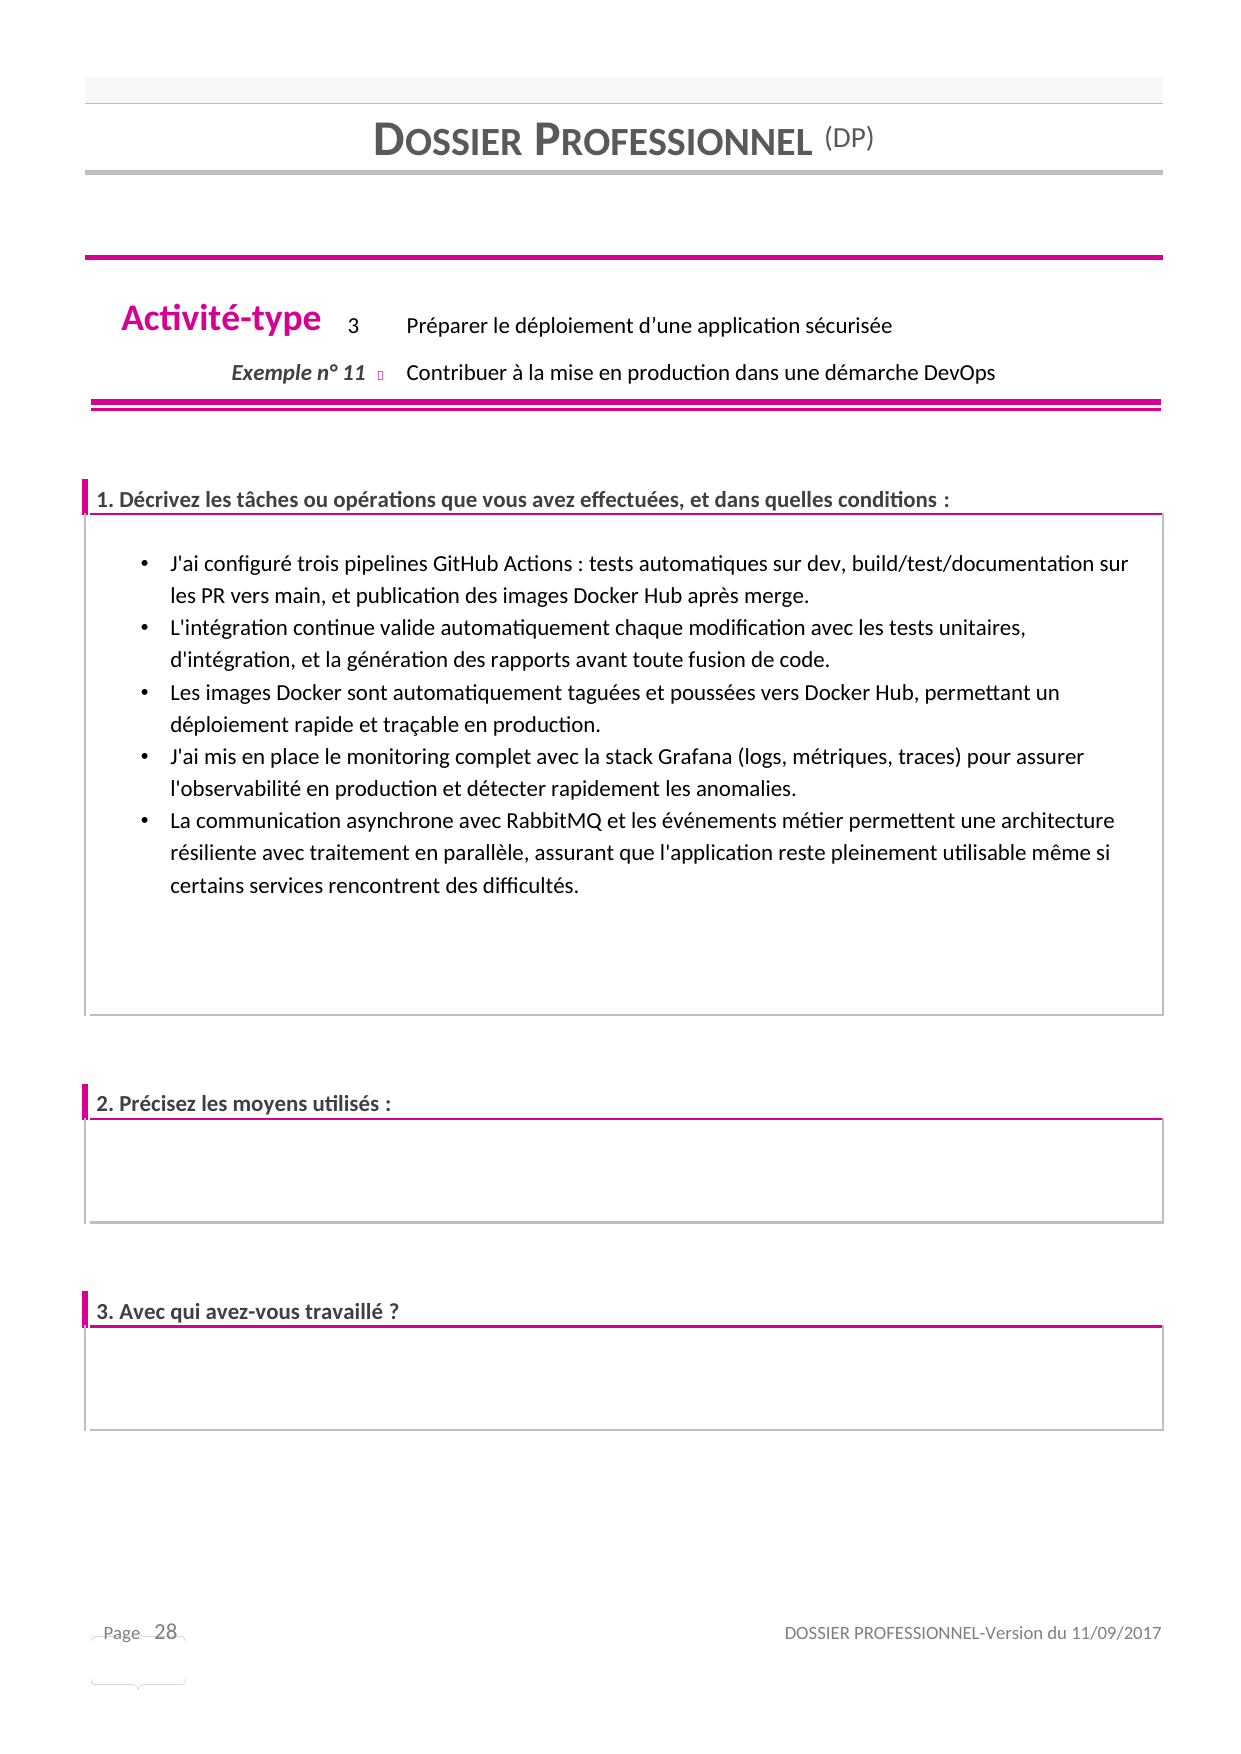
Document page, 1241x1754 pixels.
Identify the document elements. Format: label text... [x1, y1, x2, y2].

table_cell Contribuer à la mise en production dans une démarche DevOps [395, 340, 1163, 398]
table_cell 1. Décrivez les tâches ou opérations que vous avez effectuées, et dans quelles conditions : [88, 479, 1163, 513]
table_cell [85, 1050, 1163, 1083]
table_cell [85, 1429, 1104, 1465]
table_cell [86, 946, 1162, 979]
table_header Préparer le déploiement d’une application sécurisée [395, 288, 1163, 339]
table_cell [85, 399, 1163, 445]
table_cell J'ai configuré trois pipelines GitHub Actions : tests automatiques sur dev, build/test/documentation sur les PR vers main, et publication des images Docker Hub après merge. L'intégration continue valide automatiquement chaque modification avec les tests unitaires, d'intégration, et la génération des rapports avant toute fusion de code. Les images Docker sont automatiquement taguées et poussées vers Docker Hub, permettant un déploiement rapide et traçable en production. J'ai mis en place le monitoring complet avec la stack Grafana (logs, métriques, traces) pour assurer l'observabilité en production et détecter rapidement les anomalies. La communication asynchrone avec RabbitMQ et les événements métier permettent une architecture résiliente avec traitement en parallèle, assurant que l'application reste pleinement utilisable même si certains services rencontrent des difficultés. [86, 513, 1162, 946]
table_cell [86, 1395, 1162, 1429]
table_cell Exemple n° 11  [85, 340, 395, 398]
table_cell [85, 1014, 1104, 1049]
table_header 3 [336, 288, 395, 339]
table_cell 2. Précisez les moyens utilisés : [88, 1084, 1163, 1117]
table_cell [85, 1258, 1163, 1291]
table_cell [85, 1221, 1163, 1257]
table_cell 3. Avec qui avez-vous travaillé ? [88, 1291, 1163, 1325]
table_cell [86, 1325, 1162, 1361]
table_cell [1104, 1016, 1163, 1049]
table_cell [86, 980, 1162, 1013]
table_cell [86, 1118, 1162, 1153]
table_cell [86, 1188, 1162, 1221]
table_header Activité-type [85, 288, 336, 339]
table_cell [85, 445, 1163, 479]
table_cell [86, 1361, 1162, 1395]
table_cell [1104, 1431, 1163, 1465]
table_cell [86, 1154, 1162, 1187]
